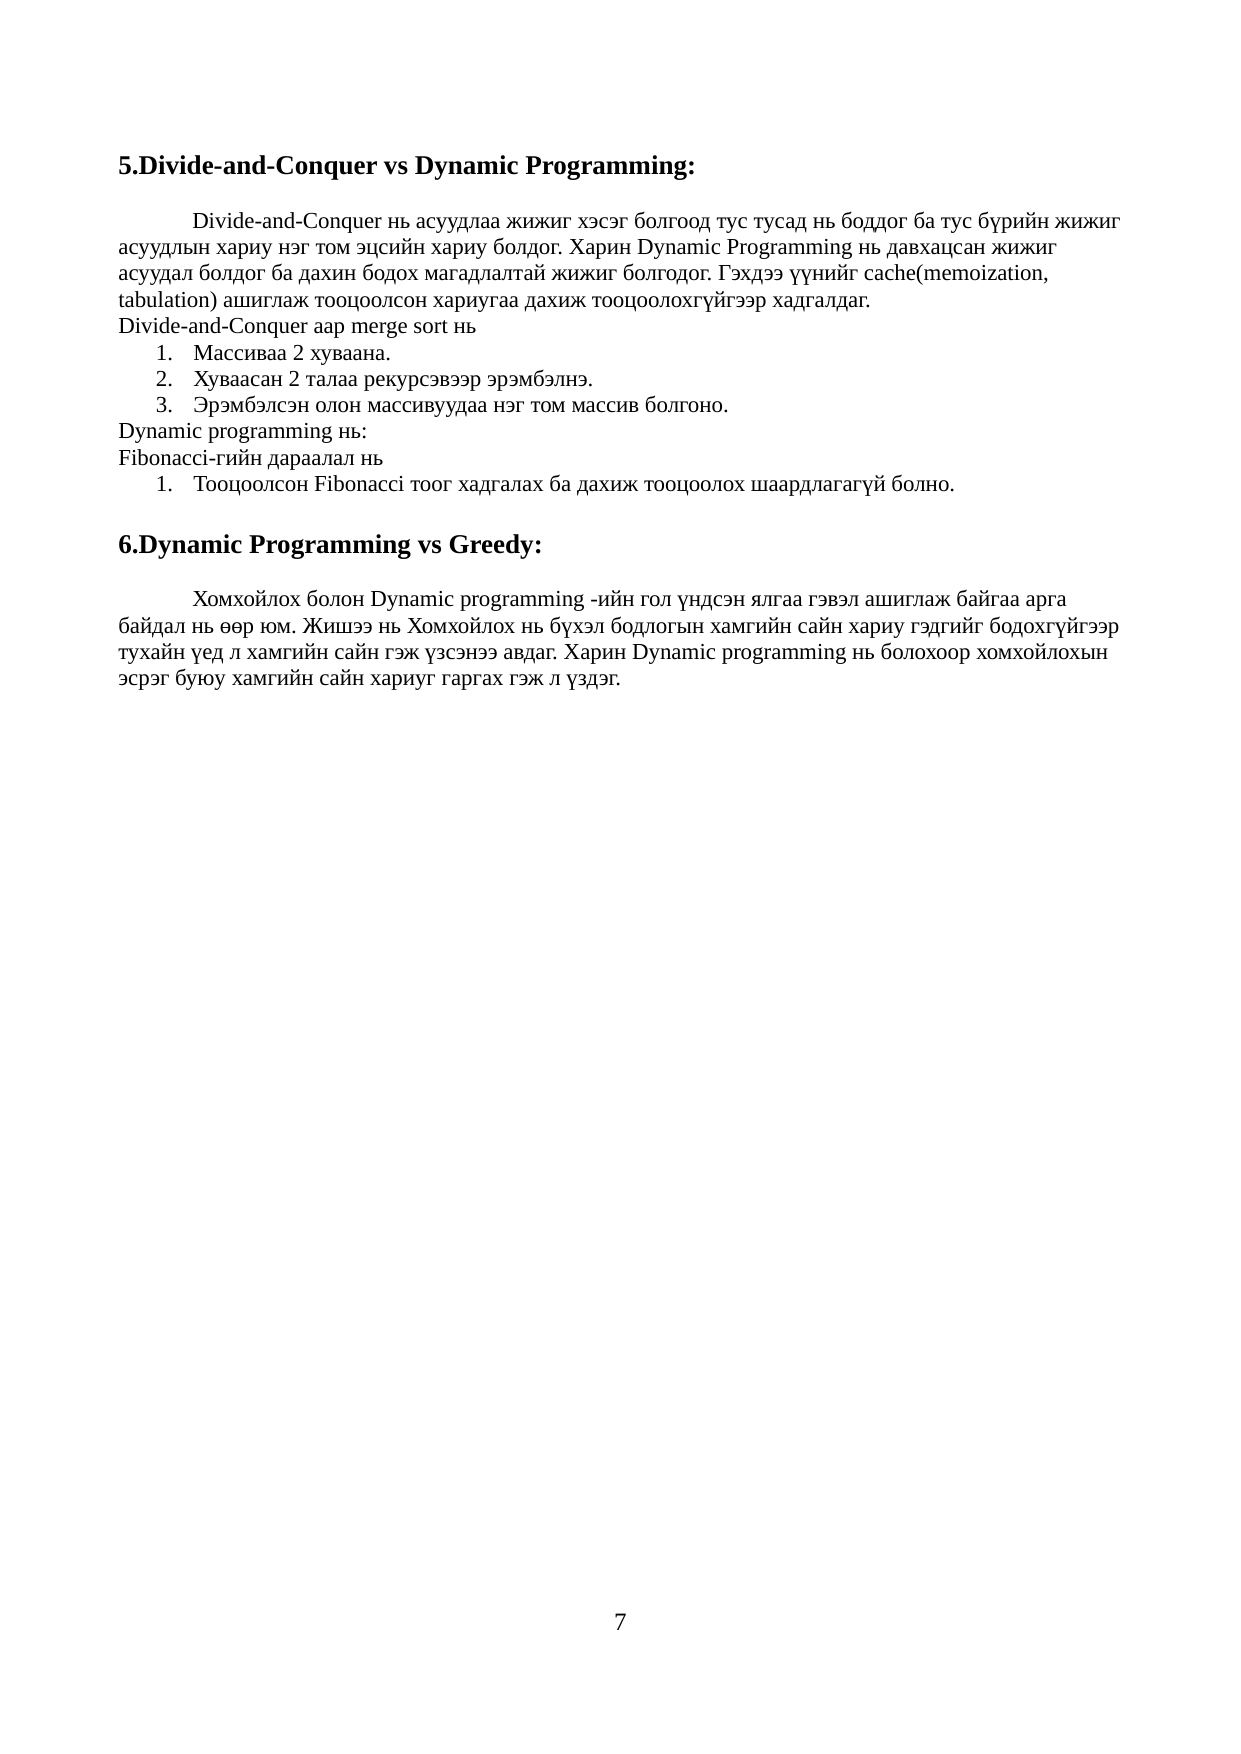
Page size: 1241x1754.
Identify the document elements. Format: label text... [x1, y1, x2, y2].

text Dynamic programming нь: [118, 418, 1122, 444]
list Тооцоолсон Fibonacci тоог хадгалах ба дахиж тооцоолох шаардлагагүй болно. [156, 470, 1122, 497]
text 5.Divide-and-Conquer vs Dynamic Programming: [118, 149, 1122, 180]
text Хомхойлох болон Dynamic programming -ийн гол үндсэн ялгаа гэвэл ашиглаж байгаа арга байдал нь өөр юм. Жишээ нь Хомхойлох нь бүхэл бодлогын хамгийн сайн хариу гэдгийг бодохгүйгээр тухайн үед л хамгийн сайн гэж үзсэнээ авдаг. Харин Dynamic programming нь болохоор хомхойлохын эсрэг буюу хамгийн сайн хариуг гаргах гэж л үздэг. [118, 585, 1122, 691]
text Divide-and-Conquer нь асуудлаа жижиг хэсэг болгоод тус тусад нь боддог ба тус бүрийн жижиг асуудлын хариу нэг том эцсийн хариу болдог. Харин Dynamic Programming нь давхацсан жижиг асуудал болдог ба дахин бодох магадлалтай жижиг болгодог. Гэхдээ үүнийг cache(memoization, tabulation) ашиглаж тооцоолсон хариугаа дахиж тооцоолохгүйгээр хадгалдаг. [118, 207, 1122, 312]
text Fibonacci-гийн дараалал нь [118, 444, 1122, 470]
list Эрэмбэлсэн олон массивуудаа нэг том массив болгоно. [156, 391, 1122, 418]
text 6.Dynamic Programming vs Greedy: [118, 528, 1122, 559]
list Массиваа 2 хуваана. [156, 338, 1122, 365]
list Хуваасан 2 талаа рекурсэвээр эрэмбэлнэ. [156, 365, 1122, 391]
text Divide-and-Conquer аар merge sort нь [118, 312, 1122, 338]
